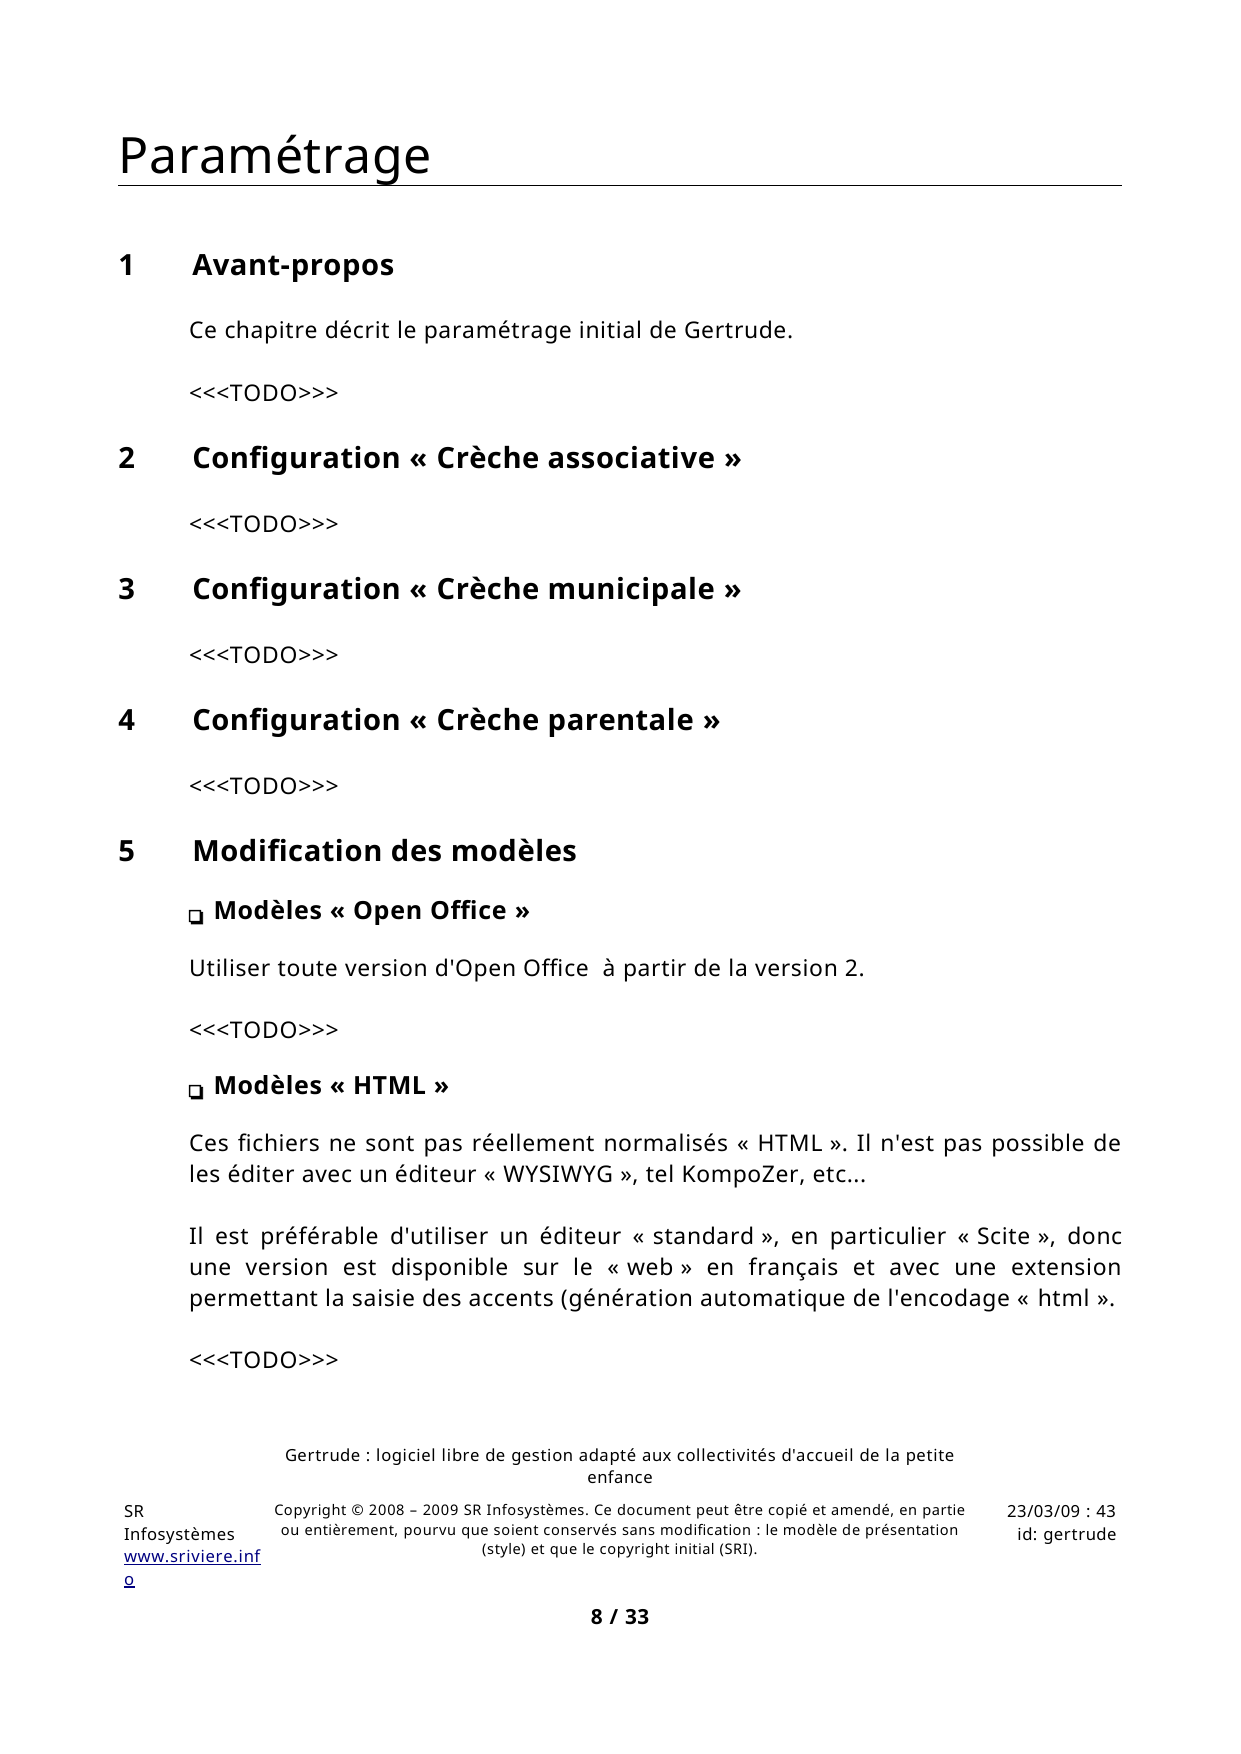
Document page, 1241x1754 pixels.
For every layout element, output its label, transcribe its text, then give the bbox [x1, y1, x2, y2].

subtitle Modification des modèles [118, 830, 1122, 869]
text Ce chapitre décrit le paramétrage initial de Gertrude. [189, 314, 1122, 345]
text <<<TODO>>> [189, 769, 1122, 801]
subtitle Configuration « Crèche parentale » [118, 699, 1122, 738]
subtitle Configuration « Crèche associative » [118, 437, 1122, 476]
text <<<TODO>>> [189, 376, 1122, 407]
text Ces fichiers ne sont pas réellement normalisés « HTML ». Il n'est pas possible de les éditer avec un éditeur « WYSIWYG », tel KompoZer, etc... [189, 1126, 1122, 1188]
subtitle Paramétrage [118, 118, 1122, 185]
text Utiliser toute version d'Open Office à partir de la version 2. [189, 951, 1122, 982]
text <<<TODO>>> [189, 1344, 1122, 1375]
text <<<TODO>>> [189, 638, 1122, 669]
text <<<TODO>>> [189, 507, 1122, 538]
subtitle Avant-propos [118, 244, 1122, 283]
subtitle Modèles « Open Office » [189, 893, 1122, 940]
subtitle Configuration « Crèche municipale » [118, 568, 1122, 607]
text Il est préférable d'utiliser un éditeur « standard », en particulier « Scite », donc une version est disponible sur le « web » en français et avec une extension permettant la saisie des accents (génération automatique de l'encodage « html ». [189, 1219, 1122, 1313]
subtitle Modèles « HTML » [189, 1068, 1122, 1115]
text <<<TODO>>> [189, 1013, 1122, 1044]
